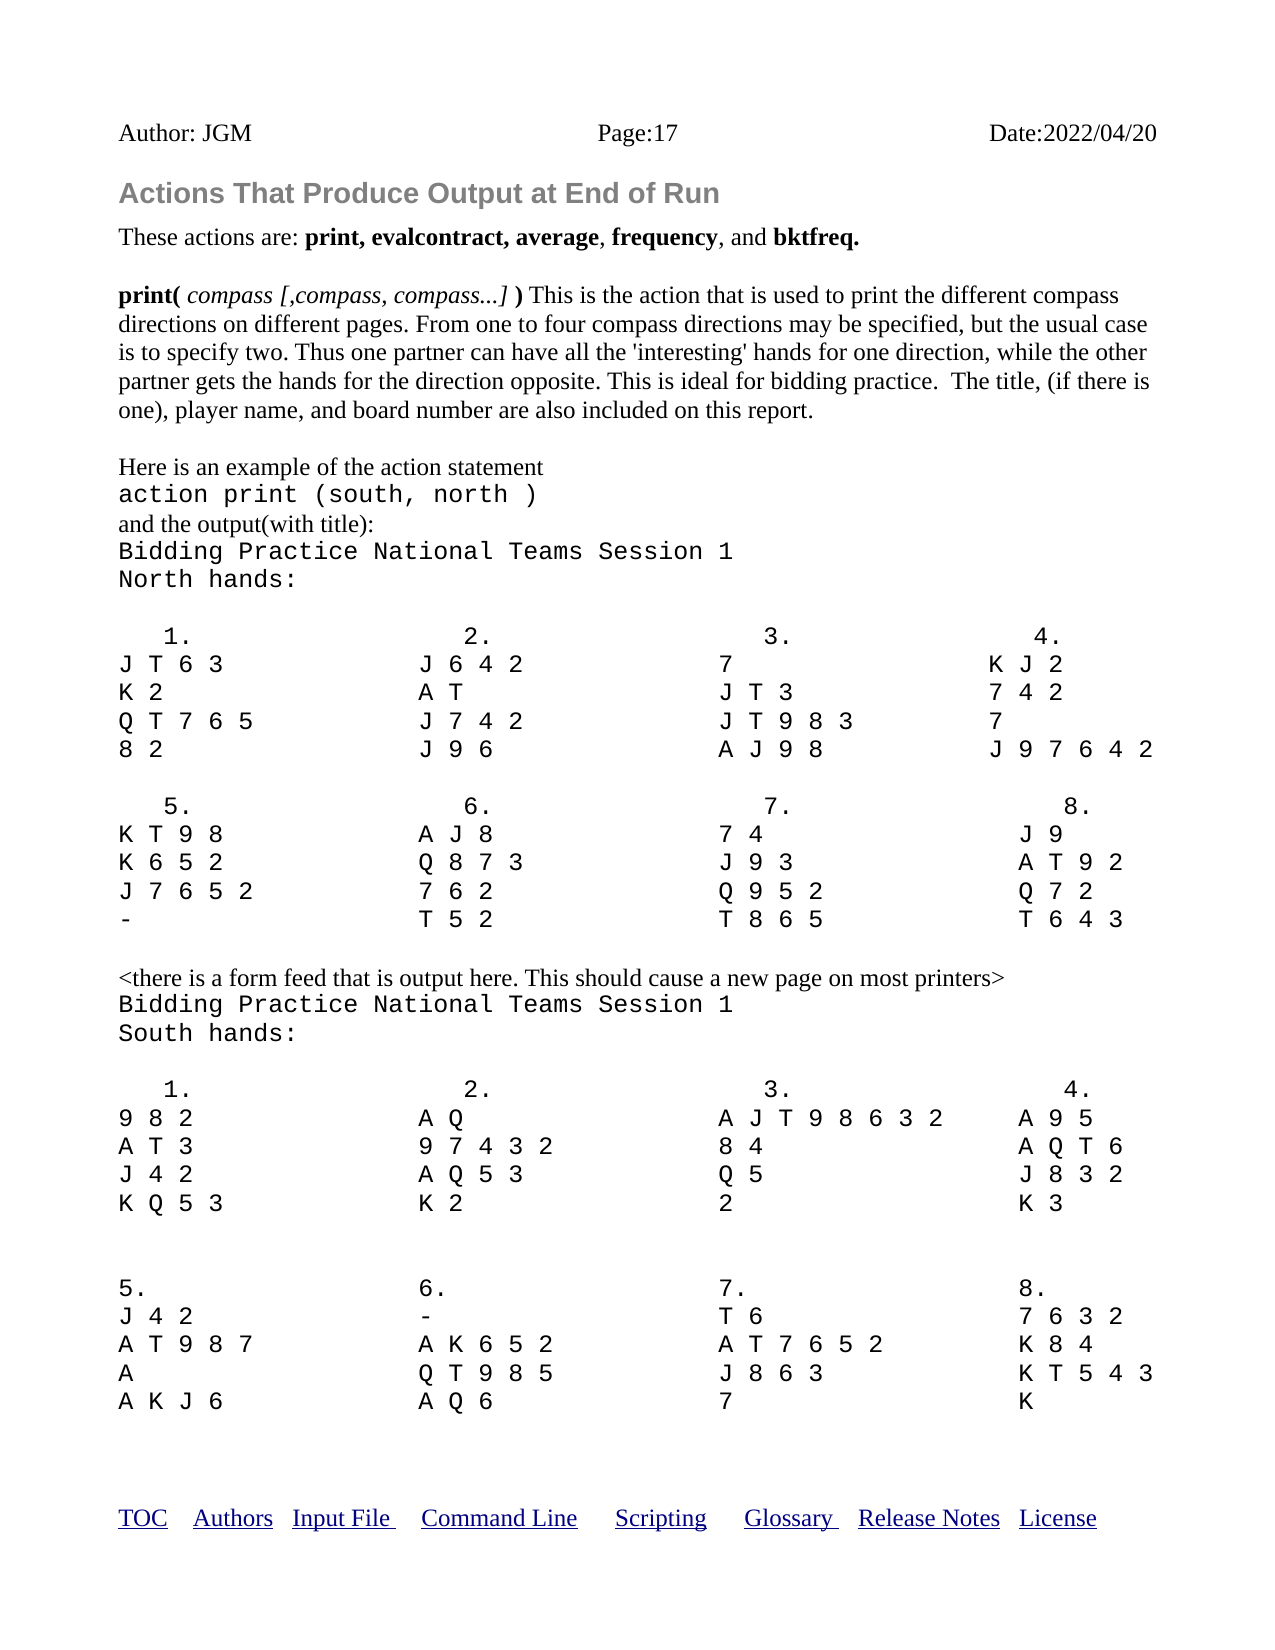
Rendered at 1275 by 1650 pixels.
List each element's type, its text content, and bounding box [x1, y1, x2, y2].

text These actions are: print, evalcontract, average, frequency, and bktfreq. [118, 222, 1157, 251]
text A K J 6 A Q 6 7 K [118, 1389, 1157, 1417]
text A T 3 9 7 4 3 2 8 4 A Q T 6 [118, 1134, 1157, 1162]
text K T 9 8 A J 8 7 4 J 9 [118, 822, 1157, 850]
text 1. 2. 3. 4. [118, 1077, 1157, 1105]
text South hands: [118, 1020, 1157, 1049]
text K 6 5 2 Q 8 7 3 J 9 3 A T 9 2 [118, 850, 1157, 878]
text Here is an example of the action statement [118, 452, 1157, 481]
text and the output(with title): [118, 509, 1157, 538]
text J 7 6 5 2 7 6 2 Q 9 5 2 Q 7 2 [118, 878, 1157, 907]
text action print (south, north ) [118, 481, 1157, 509]
text 5. 6. 7. 8. [118, 1275, 1157, 1304]
text A T 9 8 7 A K 6 5 2 A T 7 6 5 2 K 8 4 [118, 1332, 1157, 1360]
text 1. 2. 3. 4. [118, 623, 1157, 652]
text North hands: [118, 567, 1157, 595]
text J T 6 3 J 6 4 2 7 K J 2 [118, 652, 1157, 680]
text <there is a form feed that is output here. This should cause a new page on most printers> [118, 963, 1157, 992]
text A Q T 9 8 5 J 8 6 3 K T 5 4 3 [118, 1360, 1157, 1389]
text J 4 2 - T 6 7 6 3 2 [118, 1304, 1157, 1332]
text J 4 2 A Q 5 3 Q 5 J 8 3 2 [118, 1162, 1157, 1190]
text 5. 6. 7. 8. [118, 793, 1157, 822]
text Q T 7 6 5 J 7 4 2 J T 9 8 3 7 [118, 708, 1157, 737]
text K Q 5 3 K 2 2 K 3 [118, 1190, 1157, 1219]
text - T 5 2 T 8 6 5 T 6 4 3 [118, 907, 1157, 935]
text 9 8 2 A Q A J T 9 8 6 3 2 A 9 5 [118, 1105, 1157, 1134]
text print( compass [,compass, compass...] ) This is the action that is used to print the different compass directions on different pages. From one to four compass directions may be specified, but the usual case is to specify two. Thus one partner can have all the 'interesting' hands for one direction, while the other partner gets the hands for the direction opposite. This is ideal for bidding practice. The title, (if there is one), player name, and board number are also included on this report. [118, 280, 1157, 424]
text Bidding Practice National Teams Session 1 [118, 538, 1157, 567]
text Bidding Practice National Teams Session 1 [118, 992, 1157, 1020]
subtitle Actions That Produce Output at End of Run [118, 176, 1157, 210]
text 8 2 J 9 6 A J 9 8 J 9 7 6 4 2 [118, 737, 1157, 765]
text K 2 A T J T 3 7 4 2 [118, 680, 1157, 708]
